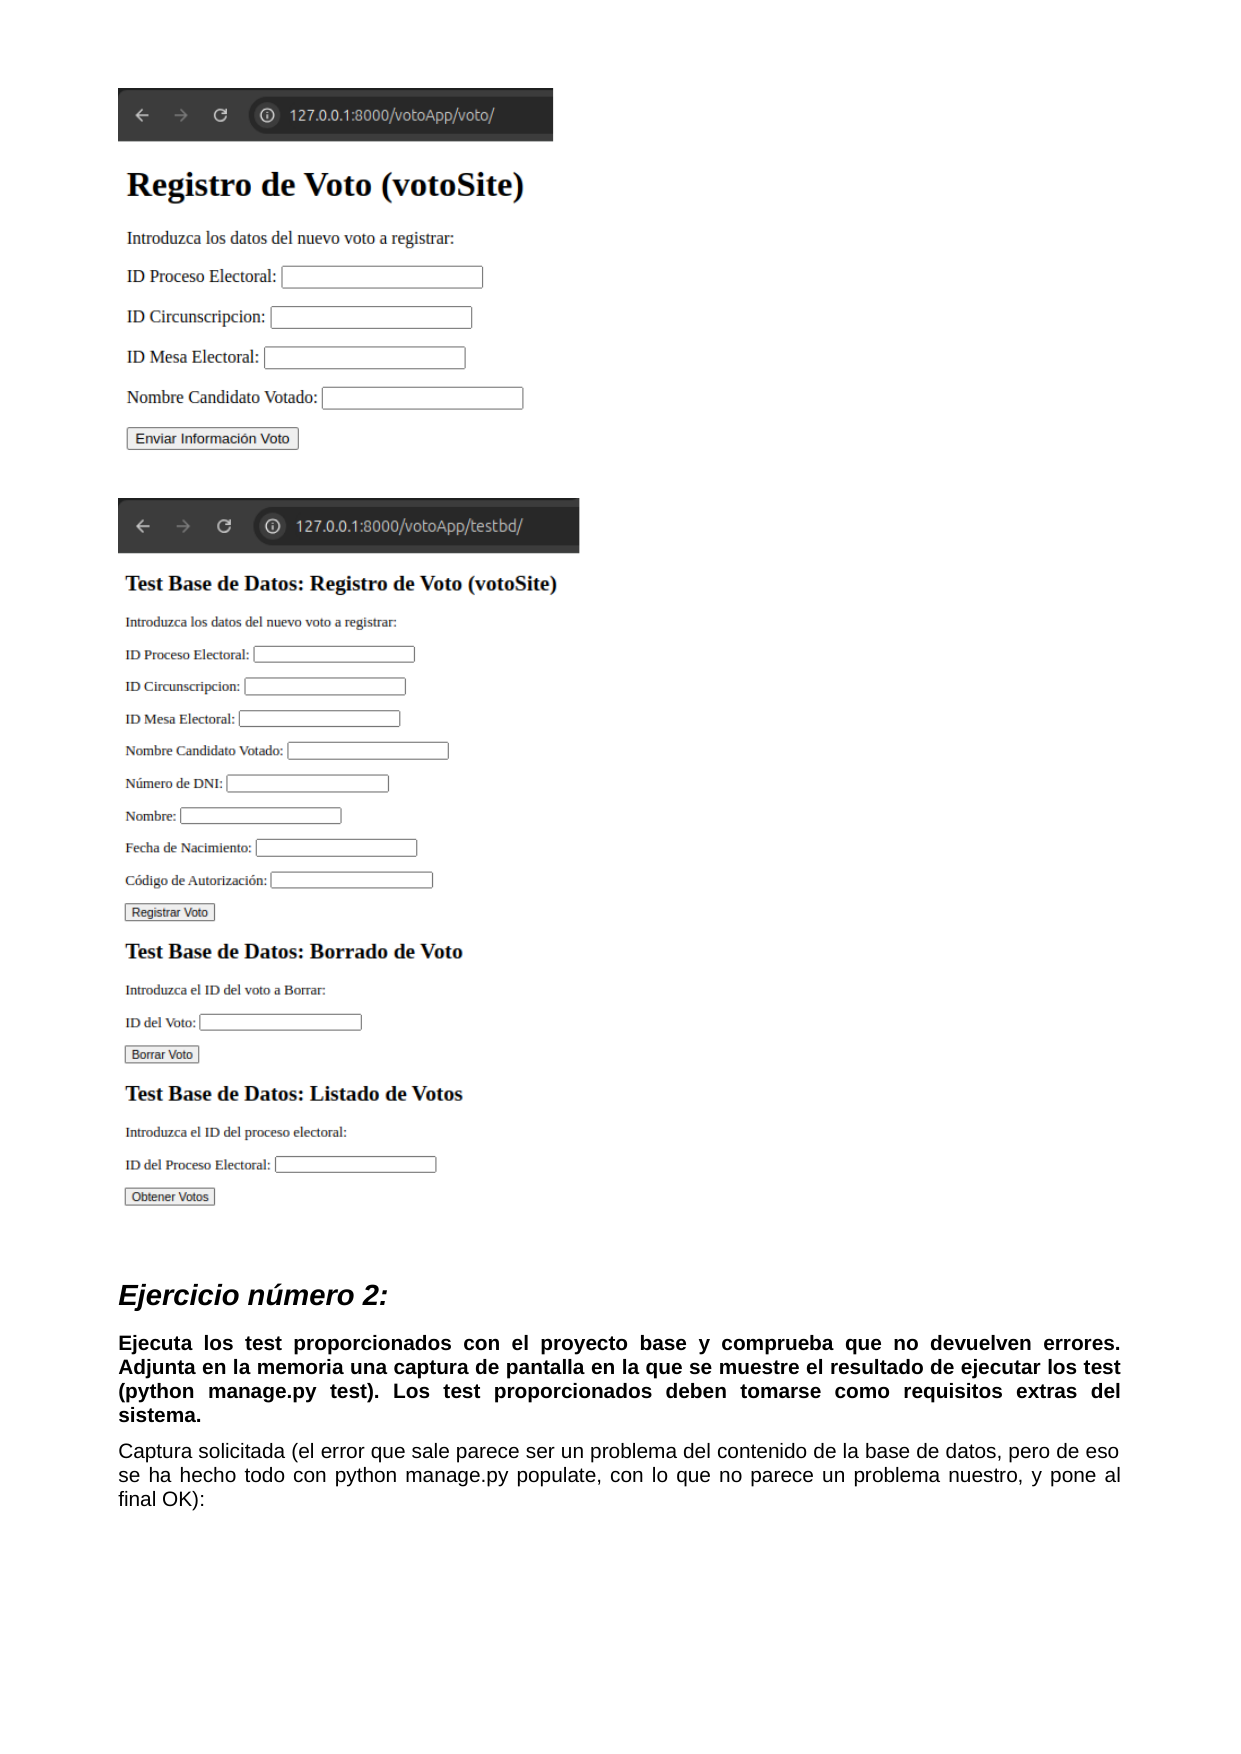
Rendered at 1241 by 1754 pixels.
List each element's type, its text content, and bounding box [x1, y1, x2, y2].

subtitle Ejercicio número 2: [118, 1278, 1122, 1312]
picture [118, 498, 580, 1217]
text Captura solicitada (el error que sale parece ser un problema del contenido de la base de datos, pero de eso se ha hecho todo con python manage.py populate, con lo que no parece un problema nuestro, y pone al final OK): [118, 1439, 1122, 1511]
text Ejecuta los test proporcionados con el proyecto base y comprueba que no devuelven errores. Adjunta en la memoria una captura de pantalla en la que se muestre el resultado de ejecutar los test (python manage.py test). Los test proporcionados deben tomarse como requisitos extras del sistema. [118, 1331, 1122, 1426]
picture [118, 88, 554, 486]
